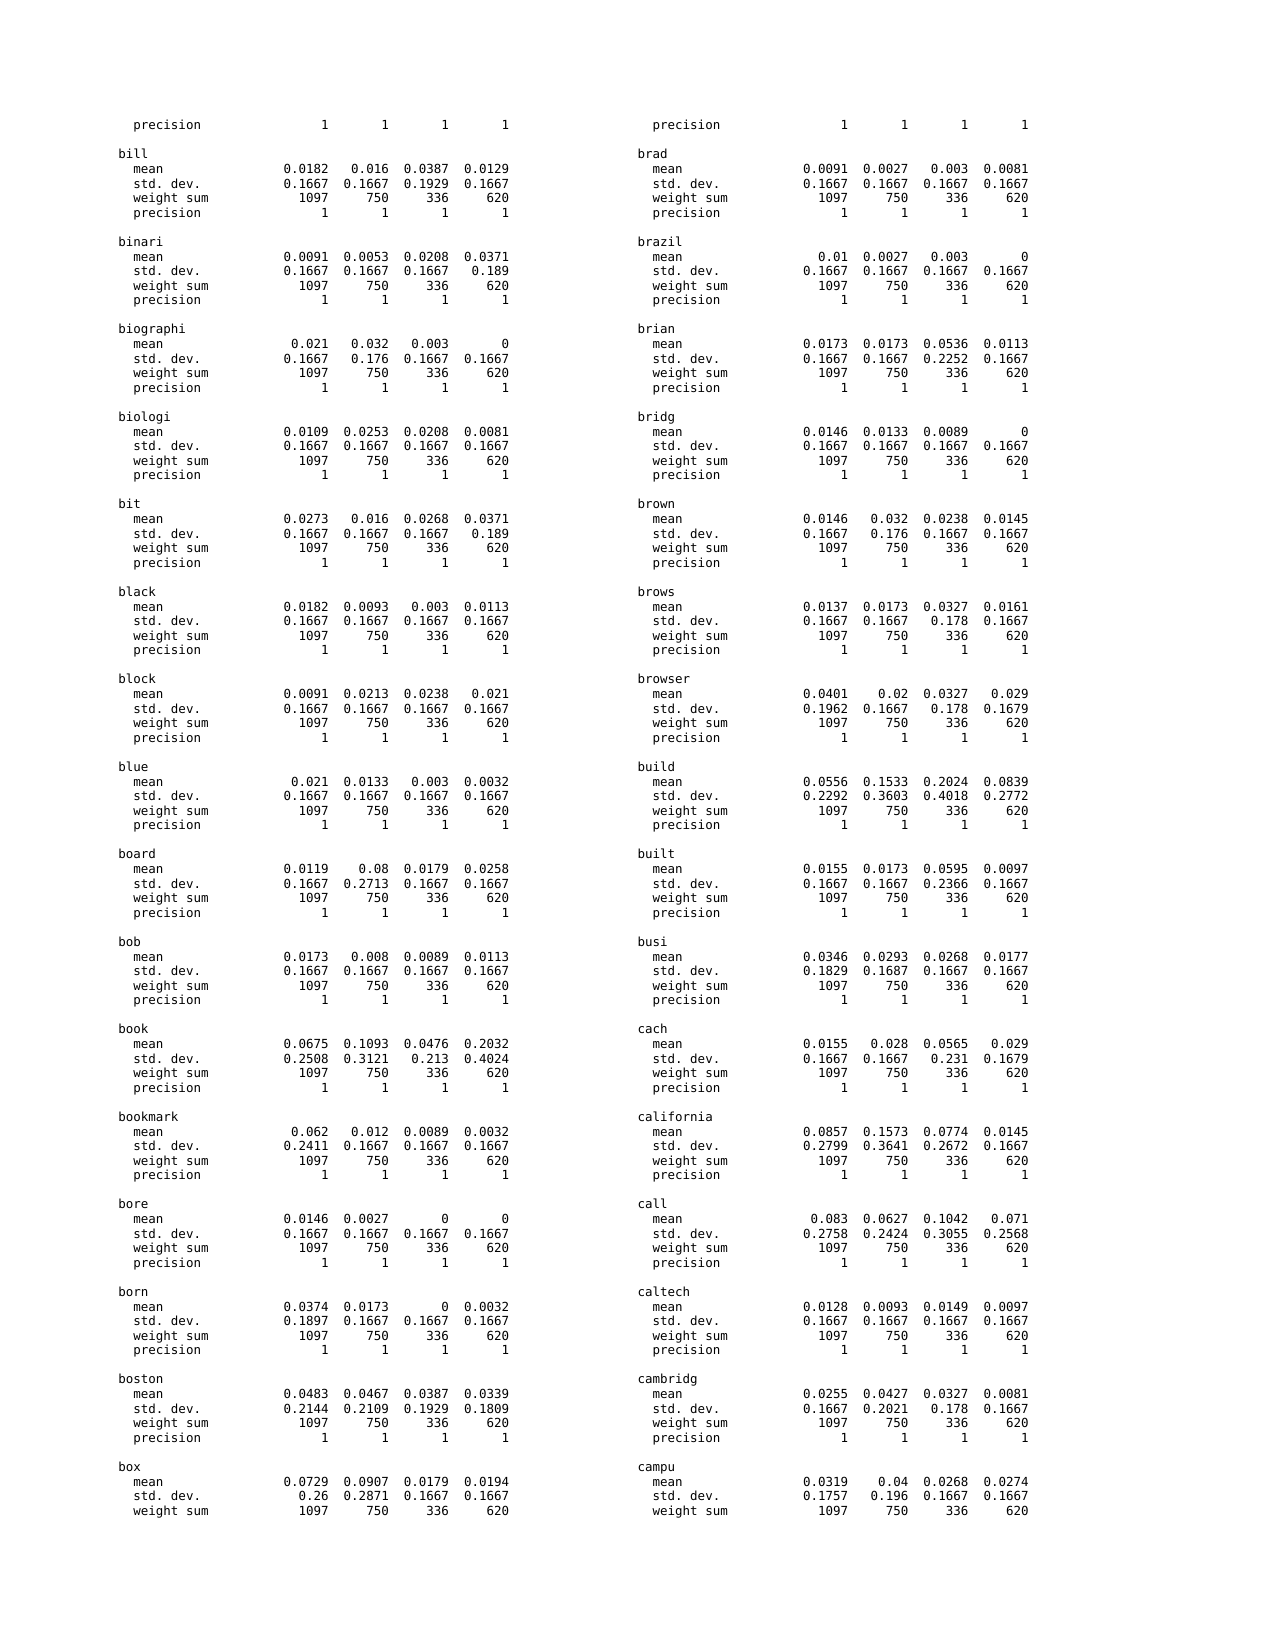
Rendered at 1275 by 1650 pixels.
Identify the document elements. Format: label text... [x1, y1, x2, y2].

text std. dev. 0.1667 0.1667 0.178 0.1667 [637, 614, 1157, 628]
text weight sum 1097 750 336 620 [118, 1241, 637, 1256]
text mean 0.0155 0.0173 0.0595 0.0097 [637, 862, 1157, 876]
text mean 0.0091 0.0027 0.003 0.0081 [637, 162, 1157, 176]
text precision 1 1 1 1 [118, 643, 637, 658]
text mean 0.0146 0.0133 0.0089 0 [637, 424, 1157, 439]
text precision 1 1 1 1 [637, 468, 1157, 483]
text precision 1 1 1 1 [118, 1431, 637, 1445]
text biographi [118, 322, 637, 337]
text built [637, 847, 1157, 862]
text bill [118, 147, 637, 162]
text mean 0.01 0.0027 0.003 0 [637, 249, 1157, 264]
text std. dev. 0.2758 0.2424 0.3055 0.2568 [637, 1226, 1157, 1241]
text weight sum 1097 750 336 620 [118, 1416, 637, 1431]
text precision 1 1 1 1 [118, 1081, 637, 1095]
text mean 0.0182 0.0093 0.003 0.0113 [118, 599, 637, 614]
text weight sum 1097 750 336 620 [637, 1328, 1157, 1343]
text precision 1 1 1 1 [118, 731, 637, 745]
text precision 1 1 1 1 [637, 643, 1157, 658]
text precision 1 1 1 1 [637, 293, 1157, 308]
text std. dev. 0.1667 0.1667 0.1667 0.1667 [118, 614, 637, 628]
text mean 0.0729 0.0907 0.0179 0.0194 [118, 1474, 637, 1489]
text brazil [637, 235, 1157, 249]
text mean 0.062 0.012 0.0089 0.0032 [118, 1124, 637, 1139]
text precision 1 1 1 1 [637, 206, 1157, 220]
text mean 0.0255 0.0427 0.0327 0.0081 [637, 1387, 1157, 1401]
text std. dev. 0.1667 0.1667 0.1667 0.1667 [118, 439, 637, 453]
text std. dev. 0.2411 0.1667 0.1667 0.1667 [118, 1139, 637, 1153]
text bridg [637, 410, 1157, 424]
text weight sum 1097 750 336 620 [118, 191, 637, 206]
text std. dev. 0.1667 0.1667 0.1667 0.1667 [118, 701, 637, 716]
text browser [637, 672, 1157, 687]
text mean 0.0273 0.016 0.0268 0.0371 [118, 512, 637, 526]
text std. dev. 0.1667 0.1667 0.1667 0.1667 [118, 789, 637, 803]
text std. dev. 0.1757 0.196 0.1667 0.1667 [637, 1489, 1157, 1503]
text cach [637, 1022, 1157, 1037]
text std. dev. 0.1962 0.1667 0.178 0.1679 [637, 701, 1157, 716]
text std. dev. 0.1667 0.1667 0.2366 0.1667 [637, 876, 1157, 891]
text precision 1 1 1 1 [118, 993, 637, 1008]
text block [118, 672, 637, 687]
text precision 1 1 1 1 [118, 206, 637, 220]
text board [118, 847, 637, 862]
text precision 1 1 1 1 [118, 381, 637, 395]
text bit [118, 497, 637, 512]
text precision 1 1 1 1 [118, 818, 637, 833]
text black [118, 585, 637, 599]
text mean 0.0128 0.0093 0.0149 0.0097 [637, 1299, 1157, 1314]
text mean 0.0155 0.028 0.0565 0.029 [637, 1037, 1157, 1051]
text weight sum 1097 750 336 620 [637, 541, 1157, 556]
text weight sum 1097 750 336 620 [118, 278, 637, 293]
text weight sum 1097 750 336 620 [637, 1503, 1157, 1518]
text mean 0.0556 0.1533 0.2024 0.0839 [637, 774, 1157, 789]
text born [118, 1285, 637, 1299]
text precision 1 1 1 1 [637, 993, 1157, 1008]
text precision 1 1 1 1 [118, 1343, 637, 1358]
text weight sum 1097 750 336 620 [637, 1416, 1157, 1431]
text mean 0.021 0.032 0.003 0 [118, 337, 637, 351]
text weight sum 1097 750 336 620 [118, 541, 637, 556]
text weight sum 1097 750 336 620 [118, 803, 637, 818]
text precision 1 1 1 1 [118, 118, 637, 133]
text std. dev. 0.2508 0.3121 0.213 0.4024 [118, 1051, 637, 1066]
text binari [118, 235, 637, 249]
text std. dev. 0.1667 0.1667 0.1667 0.1667 [637, 1314, 1157, 1328]
text weight sum 1097 750 336 620 [637, 1153, 1157, 1168]
text mean 0.0091 0.0053 0.0208 0.0371 [118, 249, 637, 264]
text std. dev. 0.1667 0.2021 0.178 0.1667 [637, 1401, 1157, 1416]
text precision 1 1 1 1 [118, 468, 637, 483]
text book [118, 1022, 637, 1037]
text weight sum 1097 750 336 620 [118, 1503, 637, 1518]
text std. dev. 0.1667 0.1667 0.1667 0.1667 [637, 439, 1157, 453]
text call [637, 1197, 1157, 1212]
text weight sum 1097 750 336 620 [118, 628, 637, 643]
text std. dev. 0.1667 0.1667 0.1667 0.189 [118, 526, 637, 541]
text weight sum 1097 750 336 620 [637, 366, 1157, 381]
text busi [637, 935, 1157, 949]
text std. dev. 0.1667 0.1667 0.1667 0.1667 [637, 176, 1157, 191]
text weight sum 1097 750 336 620 [118, 1066, 637, 1081]
text std. dev. 0.1897 0.1667 0.1667 0.1667 [118, 1314, 637, 1328]
text mean 0.0857 0.1573 0.0774 0.0145 [637, 1124, 1157, 1139]
text mean 0.0109 0.0253 0.0208 0.0081 [118, 424, 637, 439]
text std. dev. 0.2144 0.2109 0.1929 0.1809 [118, 1401, 637, 1416]
text brad [637, 147, 1157, 162]
text weight sum 1097 750 336 620 [118, 366, 637, 381]
text std. dev. 0.1667 0.1667 0.1667 0.189 [118, 264, 637, 278]
text build [637, 760, 1157, 774]
text weight sum 1097 750 336 620 [118, 1328, 637, 1343]
text precision 1 1 1 1 [637, 906, 1157, 920]
text brows [637, 585, 1157, 599]
text biologi [118, 410, 637, 424]
text precision 1 1 1 1 [637, 556, 1157, 570]
text precision 1 1 1 1 [118, 1168, 637, 1183]
text mean 0.0173 0.0173 0.0536 0.0113 [637, 337, 1157, 351]
text weight sum 1097 750 336 620 [637, 803, 1157, 818]
text mean 0.083 0.0627 0.1042 0.071 [637, 1212, 1157, 1226]
text precision 1 1 1 1 [637, 818, 1157, 833]
text std. dev. 0.1667 0.1667 0.2252 0.1667 [637, 351, 1157, 366]
text weight sum 1097 750 336 620 [637, 978, 1157, 993]
text box [118, 1460, 637, 1474]
text bob [118, 935, 637, 949]
text mean 0.0146 0.032 0.0238 0.0145 [637, 512, 1157, 526]
text precision 1 1 1 1 [637, 1168, 1157, 1183]
text precision 1 1 1 1 [637, 1256, 1157, 1270]
text std. dev. 0.26 0.2871 0.1667 0.1667 [118, 1489, 637, 1503]
text std. dev. 0.1829 0.1687 0.1667 0.1667 [637, 964, 1157, 978]
text precision 1 1 1 1 [118, 906, 637, 920]
text weight sum 1097 750 336 620 [637, 891, 1157, 906]
text weight sum 1097 750 336 620 [637, 191, 1157, 206]
text precision 1 1 1 1 [637, 118, 1157, 133]
text weight sum 1097 750 336 620 [637, 1066, 1157, 1081]
text std. dev. 0.1667 0.1667 0.1667 0.1667 [118, 1226, 637, 1241]
text std. dev. 0.1667 0.2713 0.1667 0.1667 [118, 876, 637, 891]
text mean 0.0401 0.02 0.0327 0.029 [637, 687, 1157, 701]
text bore [118, 1197, 637, 1212]
text weight sum 1097 750 336 620 [637, 1241, 1157, 1256]
text weight sum 1097 750 336 620 [637, 628, 1157, 643]
text weight sum 1097 750 336 620 [118, 453, 637, 468]
text campu [637, 1460, 1157, 1474]
text mean 0.0182 0.016 0.0387 0.0129 [118, 162, 637, 176]
text mean 0.0346 0.0293 0.0268 0.0177 [637, 949, 1157, 964]
text caltech [637, 1285, 1157, 1299]
text precision 1 1 1 1 [637, 1431, 1157, 1445]
text mean 0.0675 0.1093 0.0476 0.2032 [118, 1037, 637, 1051]
text std. dev. 0.1667 0.1667 0.1667 0.1667 [637, 264, 1157, 278]
text std. dev. 0.1667 0.176 0.1667 0.1667 [118, 351, 637, 366]
text bookmark [118, 1110, 637, 1124]
text weight sum 1097 750 336 620 [637, 453, 1157, 468]
text weight sum 1097 750 336 620 [118, 1153, 637, 1168]
text mean 0.0091 0.0213 0.0238 0.021 [118, 687, 637, 701]
text mean 0.0137 0.0173 0.0327 0.0161 [637, 599, 1157, 614]
text brown [637, 497, 1157, 512]
text weight sum 1097 750 336 620 [118, 716, 637, 731]
text mean 0.0173 0.008 0.0089 0.0113 [118, 949, 637, 964]
text precision 1 1 1 1 [637, 1343, 1157, 1358]
text std. dev. 0.1667 0.1667 0.231 0.1679 [637, 1051, 1157, 1066]
text mean 0.0119 0.08 0.0179 0.0258 [118, 862, 637, 876]
text mean 0.0374 0.0173 0 0.0032 [118, 1299, 637, 1314]
text blue [118, 760, 637, 774]
text mean 0.0319 0.04 0.0268 0.0274 [637, 1474, 1157, 1489]
text std. dev. 0.1667 0.1667 0.1667 0.1667 [118, 964, 637, 978]
text precision 1 1 1 1 [118, 293, 637, 308]
text precision 1 1 1 1 [118, 556, 637, 570]
text std. dev. 0.2292 0.3603 0.4018 0.2772 [637, 789, 1157, 803]
text precision 1 1 1 1 [637, 1081, 1157, 1095]
text std. dev. 0.1667 0.1667 0.1929 0.1667 [118, 176, 637, 191]
text boston [118, 1372, 637, 1387]
text mean 0.0483 0.0467 0.0387 0.0339 [118, 1387, 637, 1401]
text std. dev. 0.1667 0.176 0.1667 0.1667 [637, 526, 1157, 541]
text std. dev. 0.2799 0.3641 0.2672 0.1667 [637, 1139, 1157, 1153]
text mean 0.0146 0.0027 0 0 [118, 1212, 637, 1226]
text cambridg [637, 1372, 1157, 1387]
text precision 1 1 1 1 [637, 731, 1157, 745]
text precision 1 1 1 1 [637, 381, 1157, 395]
text mean 0.021 0.0133 0.003 0.0032 [118, 774, 637, 789]
text precision 1 1 1 1 [118, 1256, 637, 1270]
text weight sum 1097 750 336 620 [118, 978, 637, 993]
text weight sum 1097 750 336 620 [118, 891, 637, 906]
text california [637, 1110, 1157, 1124]
text brian [637, 322, 1157, 337]
text weight sum 1097 750 336 620 [637, 278, 1157, 293]
text weight sum 1097 750 336 620 [637, 716, 1157, 731]
